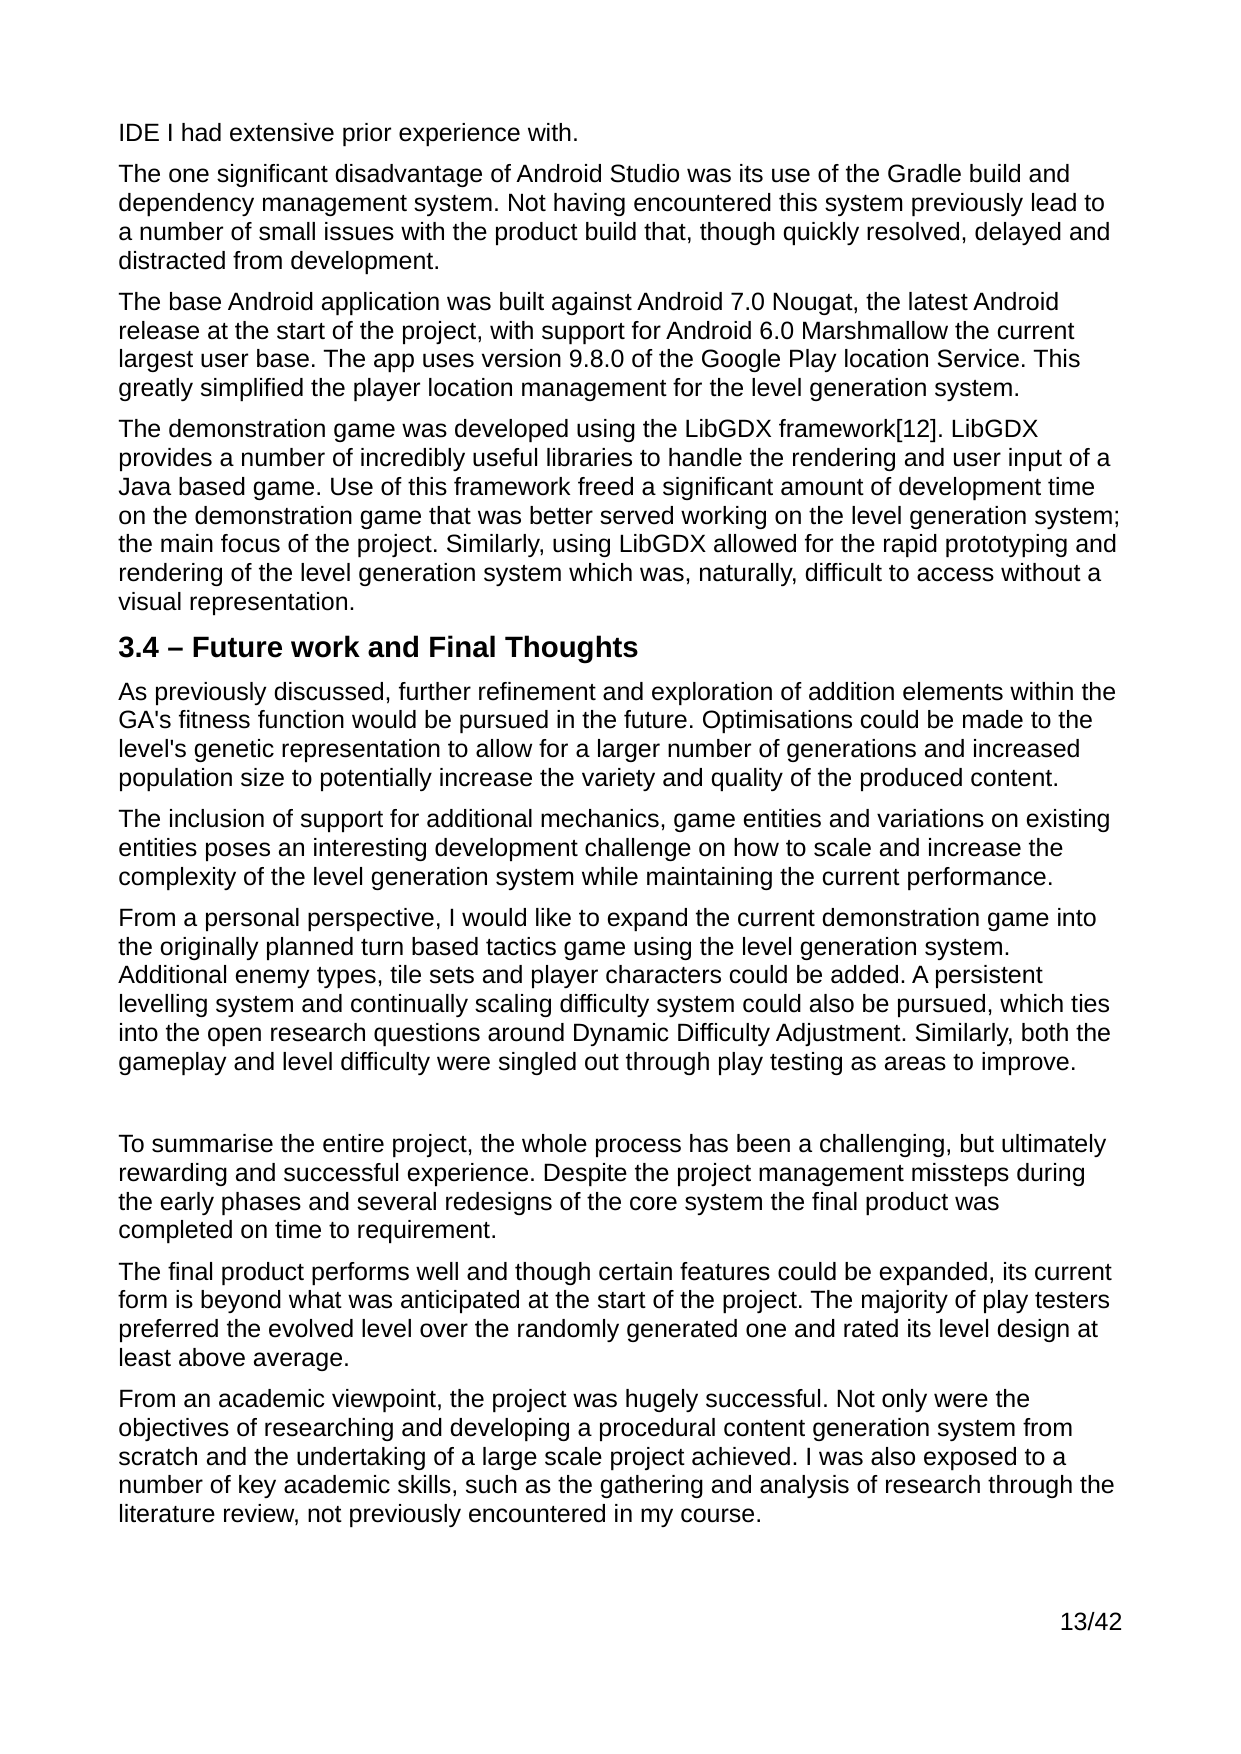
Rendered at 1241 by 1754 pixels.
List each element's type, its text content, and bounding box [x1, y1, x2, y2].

text The demonstration game was developed using the LibGDX framework[12]. LibGDX provides a number of incredibly useful libraries to handle the rendering and user input of a Java based game. Use of this framework freed a significant amount of development time on the demonstration game that was better served working on the level generation system; the main focus of the project. Similarly, using LibGDX allowed for the rapid prototyping and rendering of the level generation system which was, naturally, difficult to access without a visual representation. [118, 414, 1122, 616]
text To summarise the entire project, the whole process has been a challenging, but ultimately rewarding and successful experience. Despite the project management missteps during the early phases and several redesigns of the core system the final product was completed on time to requirement. [118, 1129, 1122, 1244]
text The final product performs well and though certain features could be expanded, its current form is beyond what was anticipated at the start of the project. The majority of play testers preferred the evolved level over the randomly generated one and rated its level design at least above average. [118, 1256, 1122, 1371]
text From an academic viewpoint, the project was hugely successful. Not only were the objectives of researching and developing a procedural content generation system from scratch and the undertaking of a large scale project achieved. I was also exposed to a number of key academic skills, such as the gathering and analysis of research through the literature review, not previously encountered in my course. [118, 1384, 1122, 1528]
text IDE I had extensive prior experience with. [118, 118, 1122, 147]
text The one significant disadvantage of Android Studio was its use of the Gradle build and dependency management system. Not having encountered this system previously lead to a number of small issues with the product build that, though quickly resolved, delayed and distracted from development. [118, 159, 1122, 274]
text The base Android application was built against Android 7.0 Nougat, the latest Android release at the start of the project, with support for Android 6.0 Marshmallow the current largest user base. The app uses version 9.8.0 of the Google Play location Service. This greatly simplified the player location management for the level generation system. [118, 287, 1122, 402]
text From a personal perspective, I would like to expand the current demonstration game into the originally planned turn based tactics game using the level generation system. Additional enemy types, tile sets and player characters could be added. A persistent levelling system and continually scaling difficulty system could also be pursued, which ties into the open research questions around Dynamic Difficulty Adjustment. Similarly, both the gameplay and level difficulty were singled out through play testing as areas to improve. [118, 903, 1122, 1075]
text The inclusion of support for additional mechanics, game entities and variations on existing entities poses an interesting development challenge on how to scale and increase the complexity of the level generation system while maintaining the current performance. [118, 804, 1122, 890]
text As previously discussed, further refinement and exploration of addition elements within the GA's fitness function would be pursued in the future. Optimisations could be made to the level's genetic representation to allow for a larger number of generations and increased population size to potentially increase the variety and quality of the produced content. [118, 676, 1122, 791]
subtitle 3.4 – Future work and Final Thoughts [118, 630, 1122, 664]
